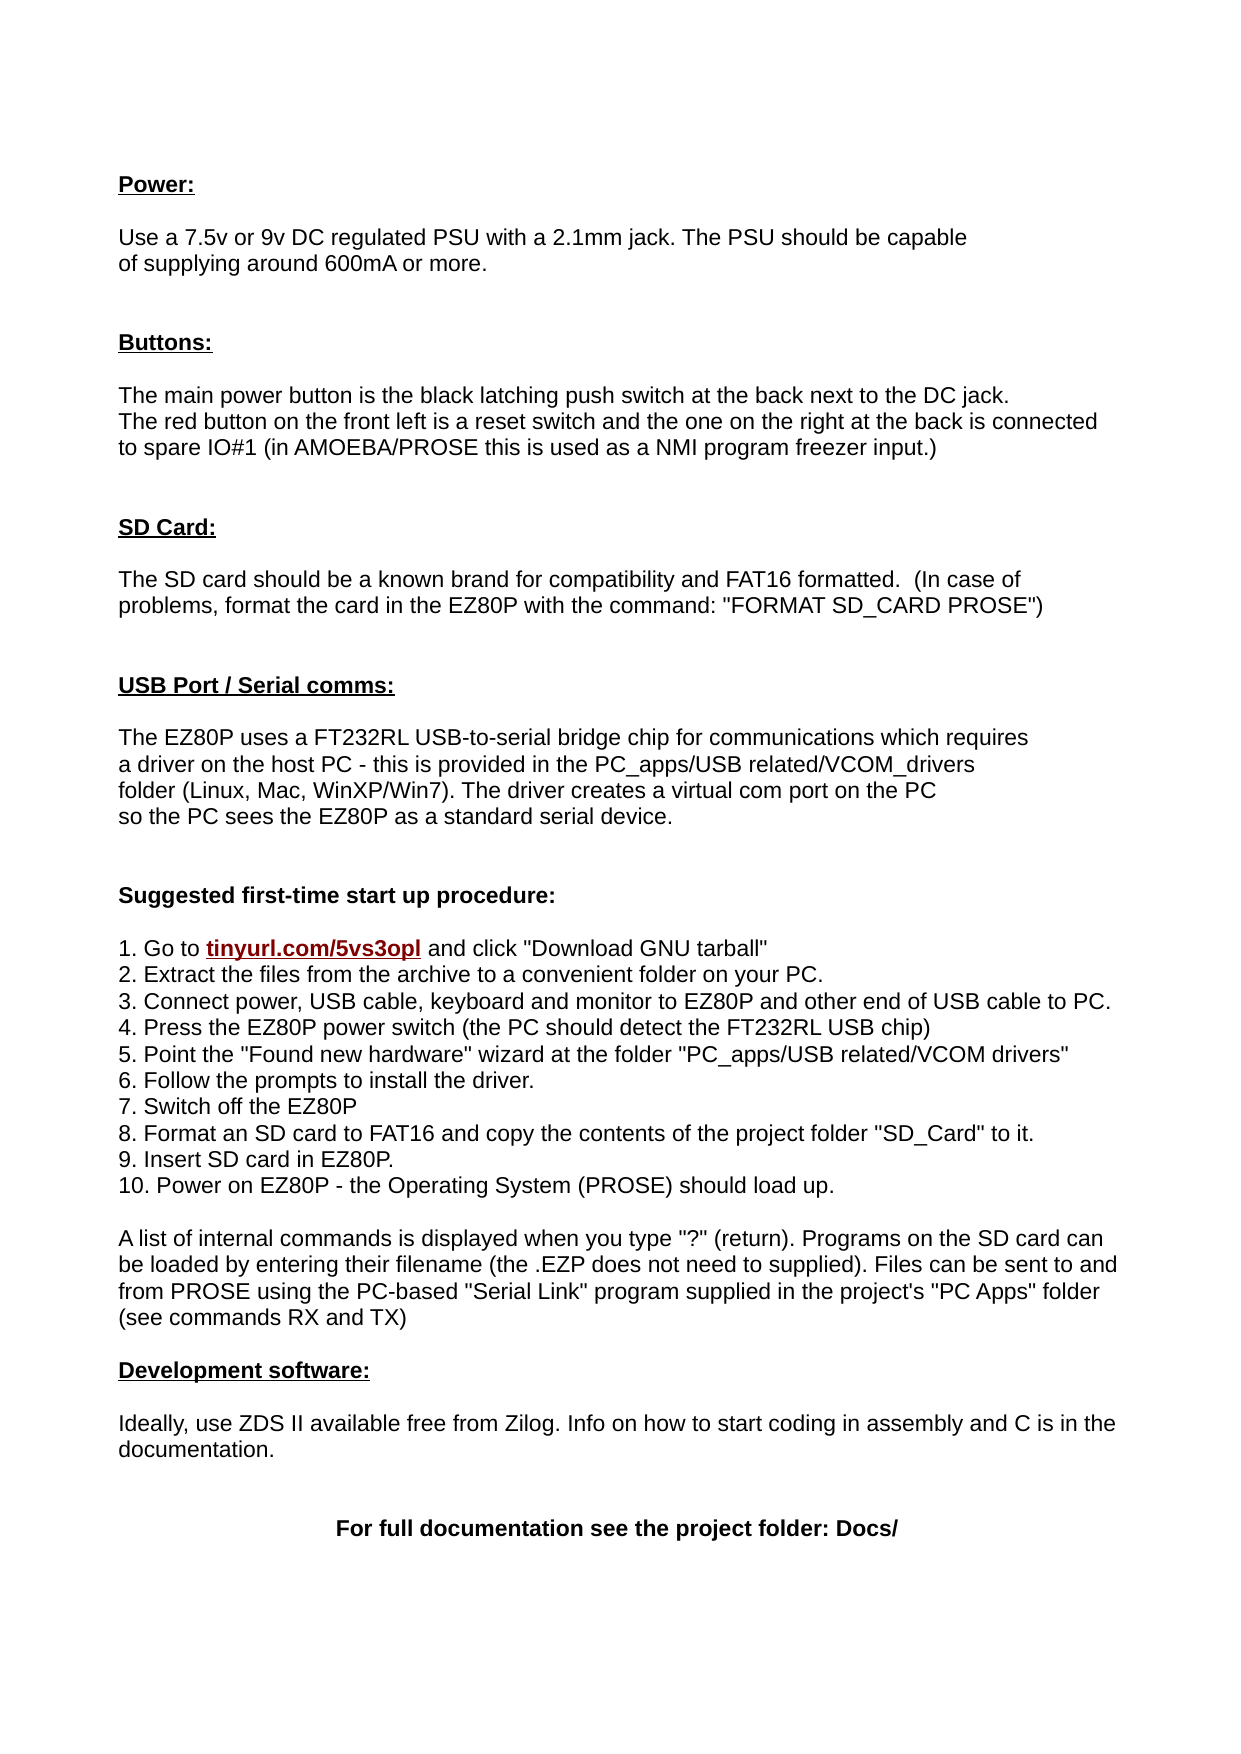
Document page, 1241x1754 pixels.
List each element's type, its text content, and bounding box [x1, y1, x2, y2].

text The EZ80P uses a FT232RL USB-to-serial bridge chip for communications which requires [118, 724, 1122, 751]
text The main power button is the black latching push switch at the back next to the DC jack. [118, 382, 1122, 408]
text 6. Follow the prompts to install the driver. [118, 1067, 1122, 1093]
text For full documentation see the project folder: Docs/ [118, 1515, 1122, 1541]
text 3. Connect power, USB cable, keyboard and monitor to EZ80P and other end of USB cable to PC. [118, 988, 1122, 1014]
text USB Port / Serial comms: [118, 672, 1122, 698]
text Suggested first-time start up procedure: [118, 882, 1122, 909]
text 1. Go to tinyurl.com/5vs3opl and click "Download GNU tarball" [118, 935, 1122, 961]
text Ideally, use ZDS II available free from Zilog. Info on how to start coding in assembly and C is in the documentation. [118, 1409, 1122, 1462]
text Use a 7.5v or 9v DC regulated PSU with a 2.1mm jack. The PSU should be capable [118, 223, 1122, 250]
text 2. Extract the files from the archive to a convenient folder on your PC. [118, 961, 1122, 988]
text folder (Linux, Mac, WinXP/Win7). The driver creates a virtual com port on the PC [118, 777, 1122, 803]
text 4. Press the EZ80P power switch (the PC should detect the FT232RL USB chip) [118, 1014, 1122, 1041]
text 8. Format an SD card to FAT16 and copy the contents of the project folder "SD_Card" to it. [118, 1119, 1122, 1146]
text A list of internal commands is displayed when you type "?" (return). Programs on the SD card can be loaded by entering their filename (the .EZP does not need to supplied). Files can be sent to and from PROSE using the PC-based "Serial Link" program supplied in the project's "PC Apps" folder (see commands RX and TX) [118, 1225, 1122, 1330]
text a driver on the host PC - this is provided in the PC_apps/USB related/VCOM_drivers [118, 751, 1122, 777]
text 5. Point the "Found new hardware" wizard at the folder "PC_apps/USB related/VCOM drivers" [118, 1041, 1122, 1067]
text 7. Switch off the EZ80P [118, 1093, 1122, 1119]
text Development software: [118, 1357, 1122, 1383]
text SD Card: [118, 513, 1122, 540]
text The SD card should be a known brand for compatibility and FAT16 formatted. (In case of problems, format the card in the EZ80P with the command: "FORMAT SD_CARD PROSE") [118, 566, 1122, 619]
text so the PC sees the EZ80P as a standard serial device. [118, 803, 1122, 830]
text Power: [118, 171, 1122, 197]
text of supplying around 600mA or more. [118, 250, 1122, 276]
text Buttons: [118, 329, 1122, 355]
text 9. Insert SD card in EZ80P. [118, 1146, 1122, 1172]
text The red button on the front left is a reset switch and the one on the right at the back is connected to spare IO#1 (in AMOEBA/PROSE this is used as a NMI program freezer input.) [118, 408, 1122, 461]
text 10. Power on EZ80P - the Operating System (PROSE) should load up. [118, 1172, 1122, 1199]
